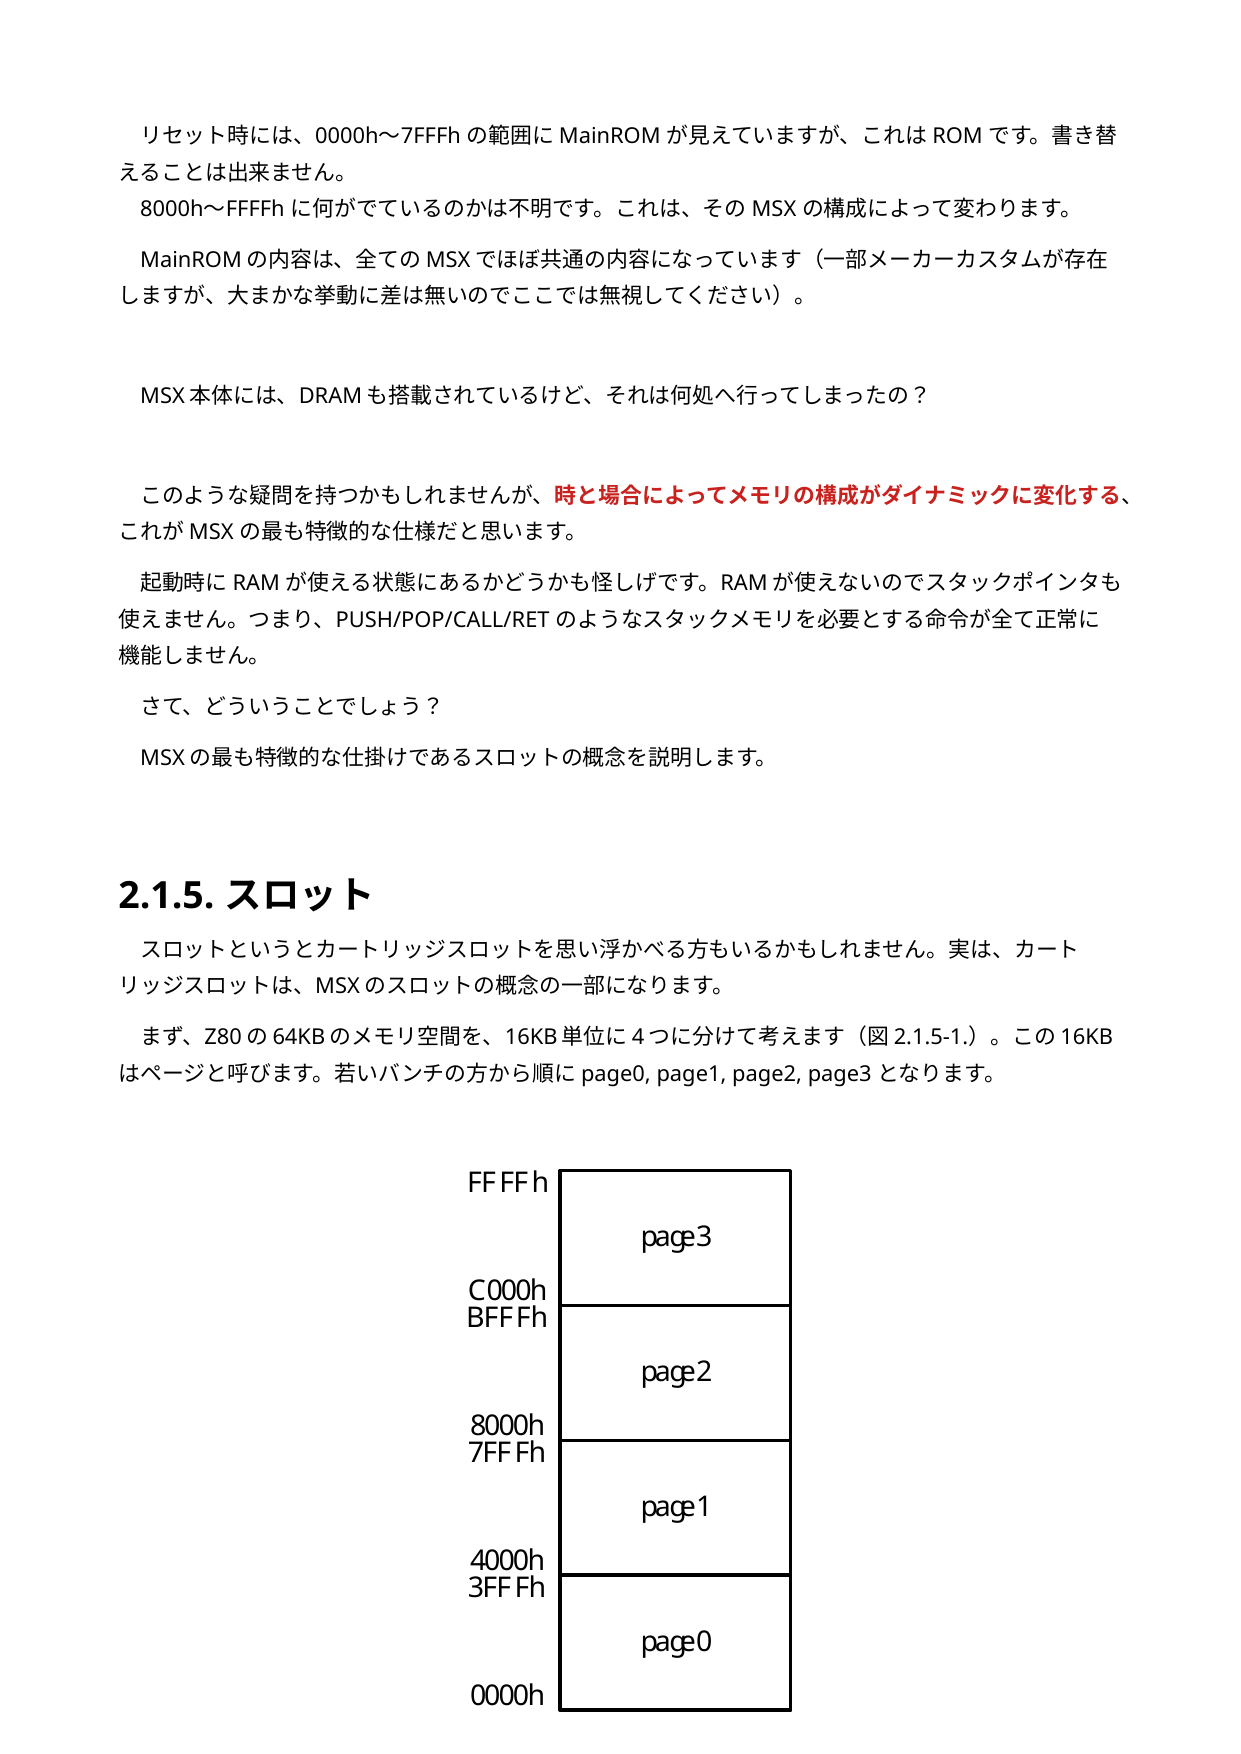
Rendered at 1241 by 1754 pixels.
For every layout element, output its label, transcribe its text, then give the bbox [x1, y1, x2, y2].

text MainROMの内容は、全てのMSXでほぼ共通の内容になっています（一部メーカーカスタムが存在しますが、大まかな挙動に差は無いのでここでは無視してください）。 [118, 242, 1122, 310]
text スロットというとカートリッジスロットを思い浮かべる方もいるかもしれません。実は、カートリッジスロットは、MSXのスロットの概念の一部になります。 [118, 932, 1122, 1000]
text MSX本体には、DRAMも搭載されているけど、それは何処へ行ってしまったの？ [118, 378, 1122, 410]
text このような疑問を持つかもしれませんが、時と場合によってメモリの構成がダイナミックに変化する、これが MSX の最も特徴的な仕様だと思います。 [118, 478, 1122, 546]
text MSXの最も特徴的な仕掛けであるスロットの概念を説明します。 [118, 740, 1122, 772]
text 起動時に RAM が使える状態にあるかどうかも怪しげです。RAMが使えないのでスタックポインタも使えません。つまり、PUSH/POP/CALL/RET のようなスタックメモリを必要とする命令が全て正常に機能しません。 [118, 565, 1122, 670]
subtitle 2.1.5. スロット [118, 865, 1122, 919]
text まず、Z80の64KBのメモリ空間を、16KB単位に4つに分けて考えます（図2.1.5-1.）。この16KBはページと呼びます。若いバンチの方から順に page0, page1, page2, page3 となります。 [118, 1019, 1122, 1087]
text さて、どういうことでしょう？ [118, 689, 1122, 721]
text リセット時には、0000h～7FFFh の範囲に MainROM が見えていますが、これは ROM です。書き替えることは出来ません。 8000h～FFFFh に何がでているのかは不明です。これは、その MSX の構成によって変わります。 [118, 118, 1122, 223]
